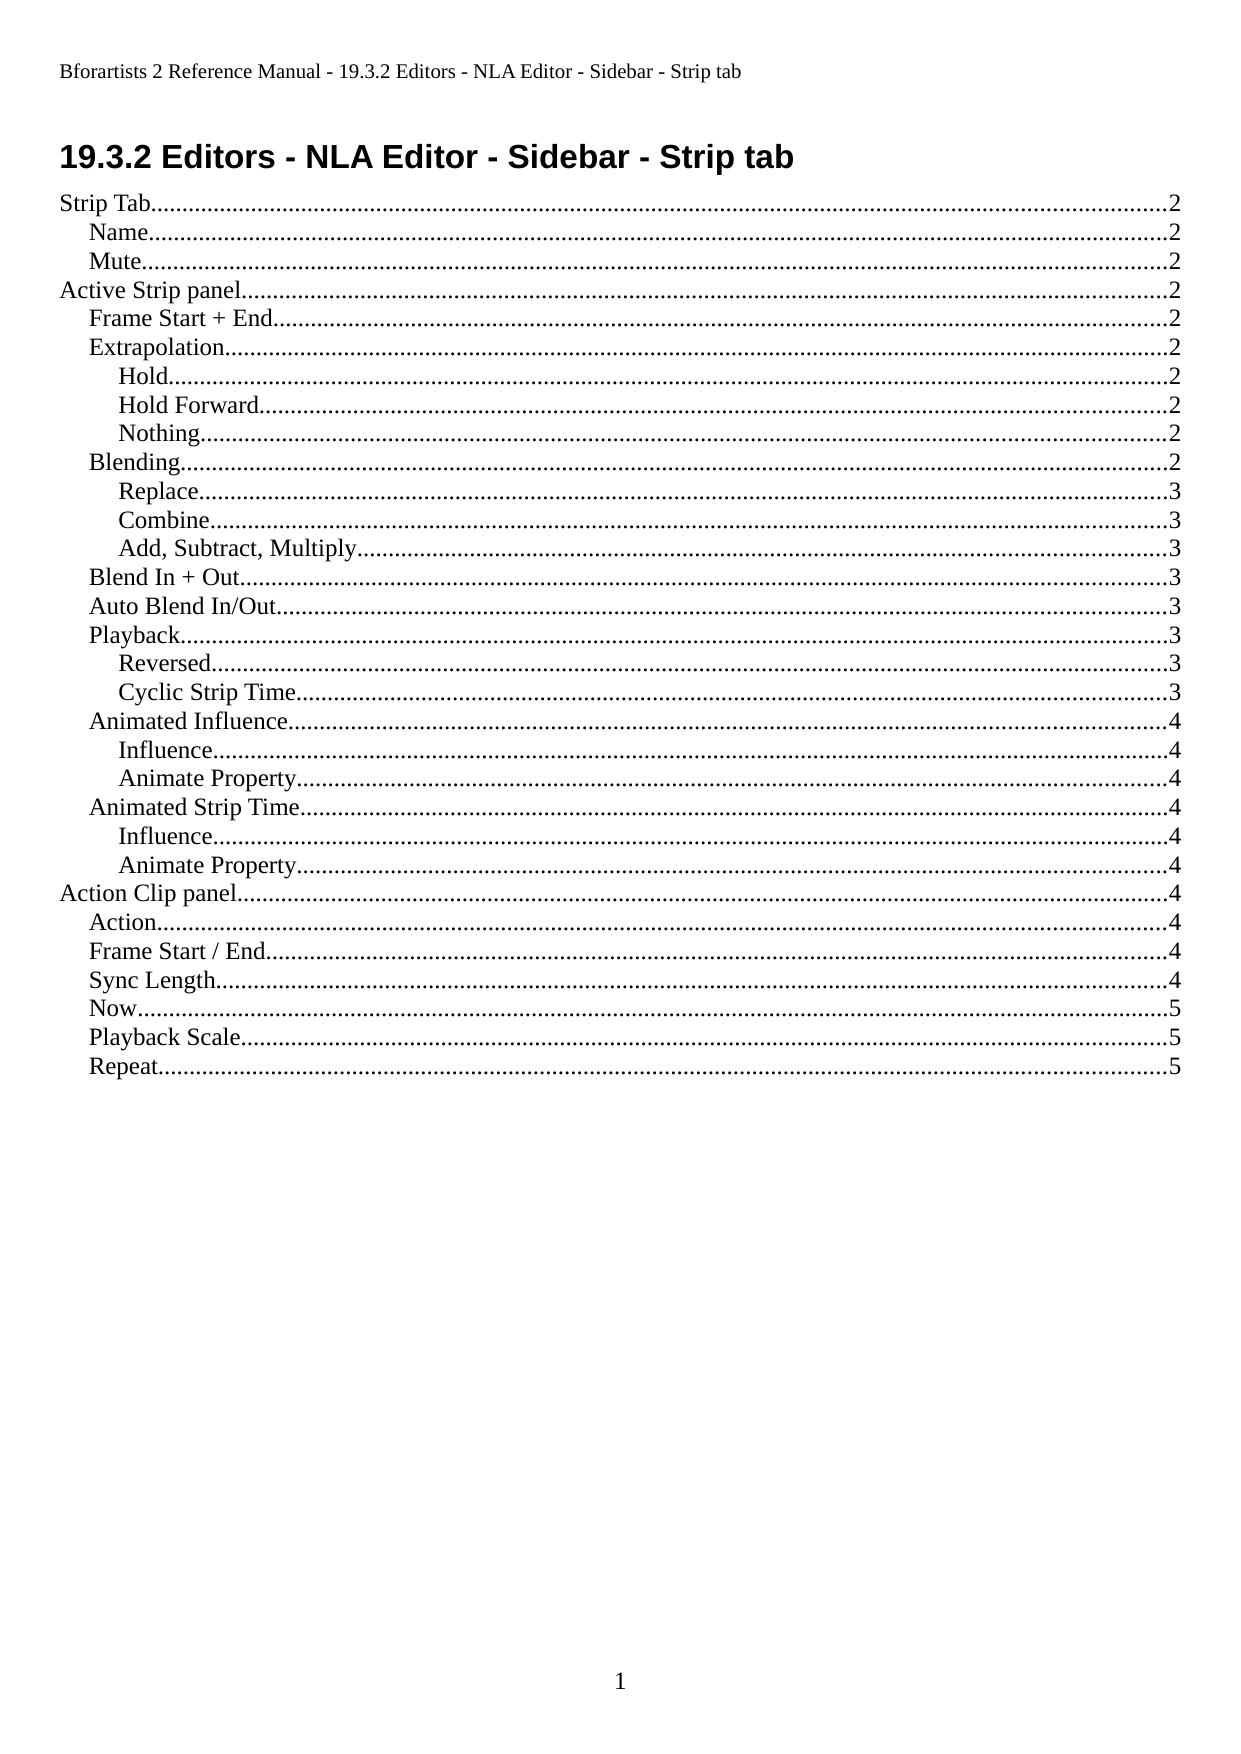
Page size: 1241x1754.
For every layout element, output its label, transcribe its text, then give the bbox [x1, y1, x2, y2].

text Action Clip panel 4 [59, 878, 1181, 907]
text Extrapolation 2 [88, 332, 1181, 361]
text Replace 3 [118, 476, 1181, 505]
text Playback Scale 5 [88, 1022, 1181, 1051]
text Animated Strip Time 4 [88, 792, 1181, 821]
text Frame Start + End 2 [88, 303, 1181, 332]
text Blending 2 [88, 447, 1181, 476]
text Add, Subtract, Multiply 3 [118, 533, 1181, 562]
text Influence 4 [118, 821, 1181, 850]
text Action 4 [88, 907, 1181, 936]
text Sync Length 4 [88, 965, 1181, 993]
text Auto Blend In/Out 3 [88, 591, 1181, 620]
text Repeat 5 [88, 1051, 1181, 1080]
subtitle 19.3.2 Editors - NLA Editor - Sidebar - Strip tab [59, 138, 1181, 176]
text Cyclic Strip Time 3 [118, 677, 1181, 706]
text Influence 4 [118, 735, 1181, 763]
text Active Strip panel 2 [59, 275, 1181, 303]
text Strip Tab 2 [59, 188, 1181, 217]
text Mute 2 [88, 246, 1181, 275]
text Now 5 [88, 993, 1181, 1022]
text Playback 3 [88, 620, 1181, 648]
text Hold 2 [118, 361, 1181, 390]
text Frame Start / End 4 [88, 936, 1181, 965]
text Hold Forward 2 [118, 390, 1181, 418]
text Combine 3 [118, 505, 1181, 533]
text Reversed 3 [118, 648, 1181, 677]
text Nothing 2 [118, 418, 1181, 447]
text Animate Property 4 [118, 850, 1181, 878]
text Name 2 [88, 217, 1181, 246]
text Animated Influence 4 [88, 706, 1181, 735]
text Blend In + Out 3 [88, 562, 1181, 591]
text Animate Property 4 [118, 763, 1181, 792]
